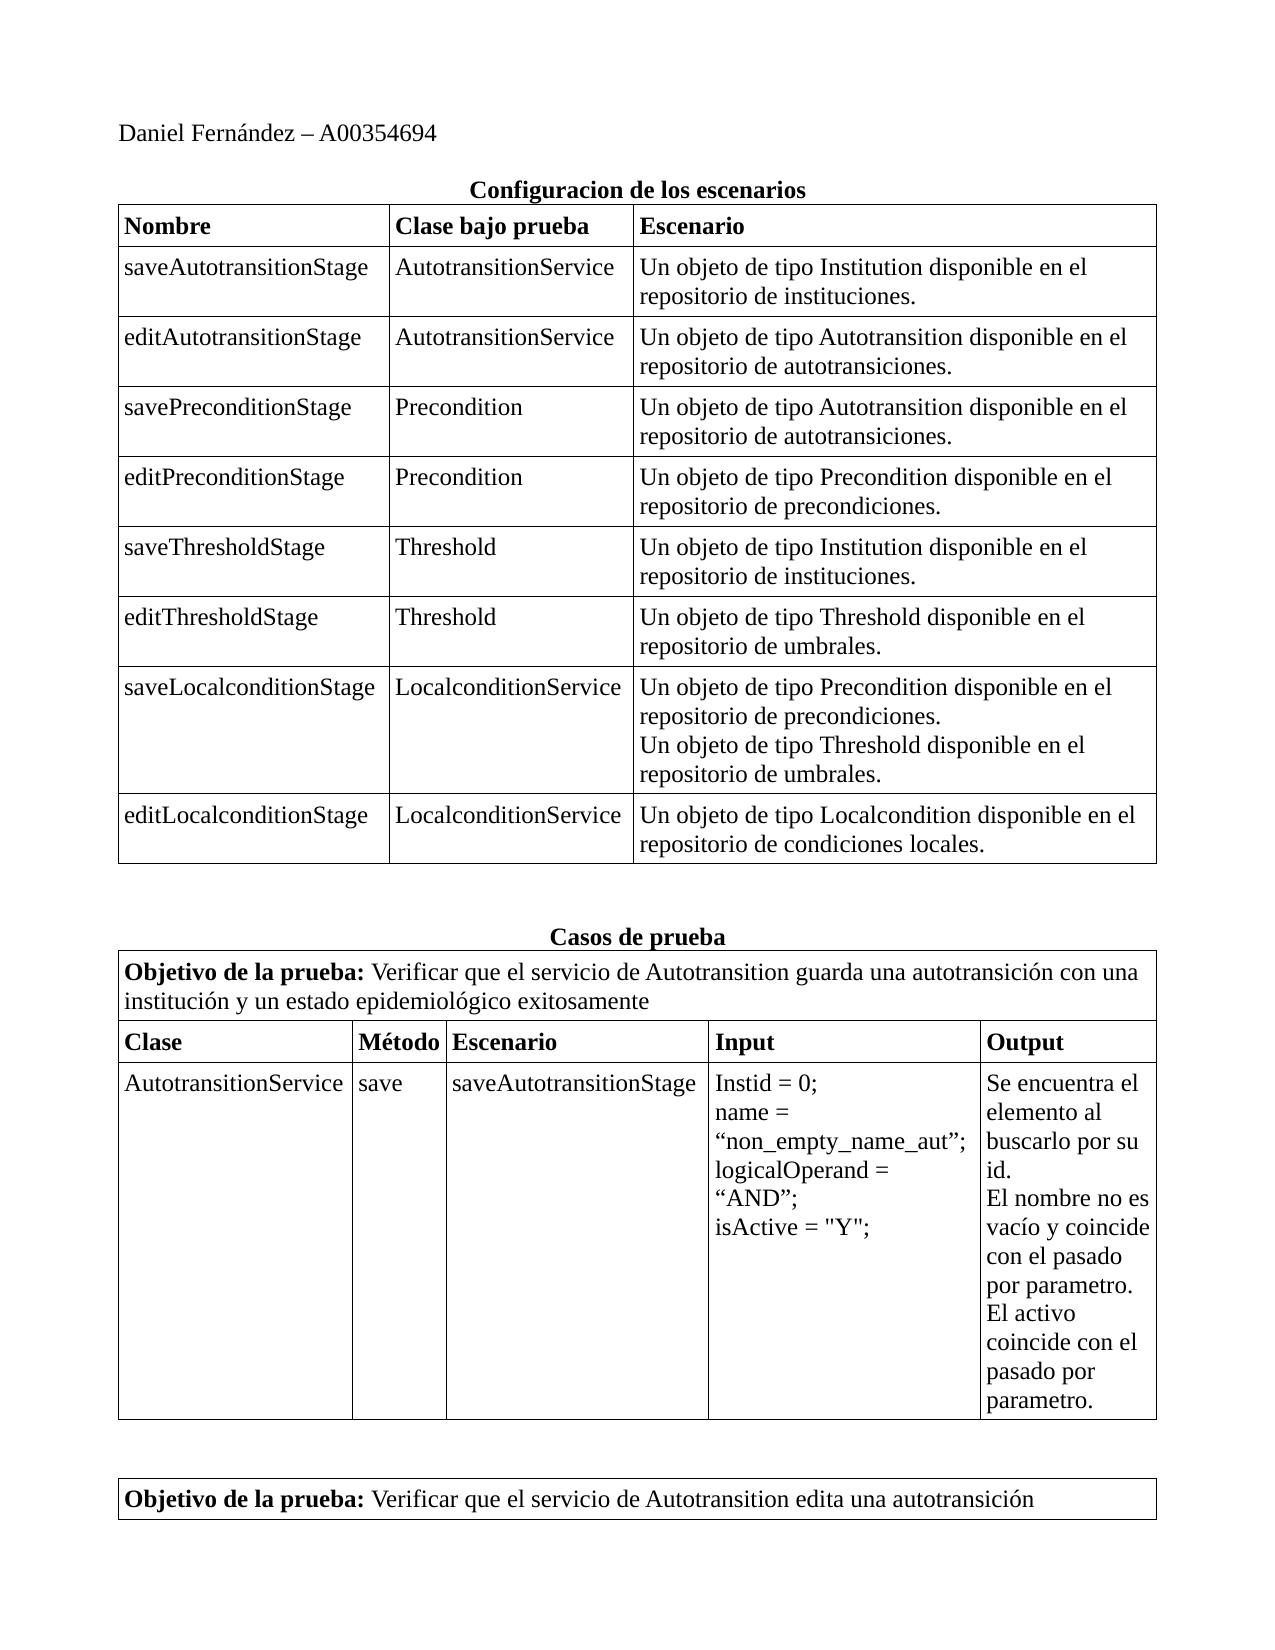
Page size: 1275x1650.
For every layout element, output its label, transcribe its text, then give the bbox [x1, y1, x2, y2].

table_cell Se encuentra el elemento al buscarlo por su id. El nombre no es vacío y coincide con el pasado por parametro. El activo coincide con el pasado por parametro. [981, 1063, 1156, 1419]
table_header Nombre [119, 205, 389, 246]
table_cell Un objeto de tipo Institution disponible en el repositorio de instituciones. [634, 247, 1156, 316]
table_cell save [353, 1063, 446, 1419]
table_cell Threshold [390, 527, 633, 596]
table_cell editThresholdStage [119, 597, 389, 666]
text Configuracion de los escenarios [118, 176, 1157, 204]
table_cell Precondition [390, 457, 633, 526]
table_cell Método [353, 1021, 446, 1062]
table_header Clase bajo prueba [390, 205, 633, 246]
table_cell LocalconditionService [390, 667, 633, 793]
table_header Objetivo de la prueba: Verificar que el servicio de Autotransition edita una autotransición [119, 1479, 1156, 1519]
table_cell Escenario [447, 1021, 708, 1062]
table_cell saveAutotransitionStage [119, 247, 389, 316]
text Daniel Fernández – A00354694 [118, 118, 1157, 147]
table_cell Un objeto de tipo Precondition disponible en el repositorio de precondiciones. [634, 457, 1156, 526]
table_cell Clase [119, 1021, 352, 1062]
table_cell Threshold [390, 597, 633, 666]
table_cell saveLocalconditionStage [119, 667, 389, 793]
table_cell LocalconditionService [390, 794, 633, 863]
table_cell AutotransitionService [119, 1063, 352, 1419]
table_cell Instid = 0; name = “non_empty_name_aut”; logicalOperand = “AND”; isActive = "Y"; [709, 1063, 980, 1419]
table_cell editPreconditionStage [119, 457, 389, 526]
table_cell editLocalconditionStage [119, 794, 389, 863]
table_header Objetivo de la prueba: Verificar que el servicio de Autotransition guarda una autotransición con una institución y un estado epidemiológico exitosamente [119, 951, 1156, 1020]
table_cell Output [981, 1021, 1156, 1062]
text Casos de prueba [118, 922, 1157, 950]
table_cell Input [709, 1021, 980, 1062]
table_cell Un objeto de tipo Autotransition disponible en el repositorio de autotransiciones. [634, 317, 1156, 386]
table_cell saveAutotransitionStage [447, 1063, 708, 1419]
table_cell Un objeto de tipo Localcondition disponible en el repositorio de condiciones locales. [634, 794, 1156, 863]
table_cell saveThresholdStage [119, 527, 389, 596]
table_cell Un objeto de tipo Precondition disponible en el repositorio de precondiciones. Un objeto de tipo Threshold disponible en el repositorio de umbrales. [634, 667, 1156, 793]
table_cell editAutotransitionStage [119, 317, 389, 386]
table_cell Un objeto de tipo Autotransition disponible en el repositorio de autotransiciones. [634, 387, 1156, 456]
table_cell Precondition [390, 387, 633, 456]
table_header Escenario [634, 205, 1156, 246]
table_cell Un objeto de tipo Threshold disponible en el repositorio de umbrales. [634, 597, 1156, 666]
table_cell AutotransitionService [390, 247, 633, 316]
table_cell AutotransitionService [390, 317, 633, 386]
table_cell Un objeto de tipo Institution disponible en el repositorio de instituciones. [634, 527, 1156, 596]
table_cell savePreconditionStage [119, 387, 389, 456]
